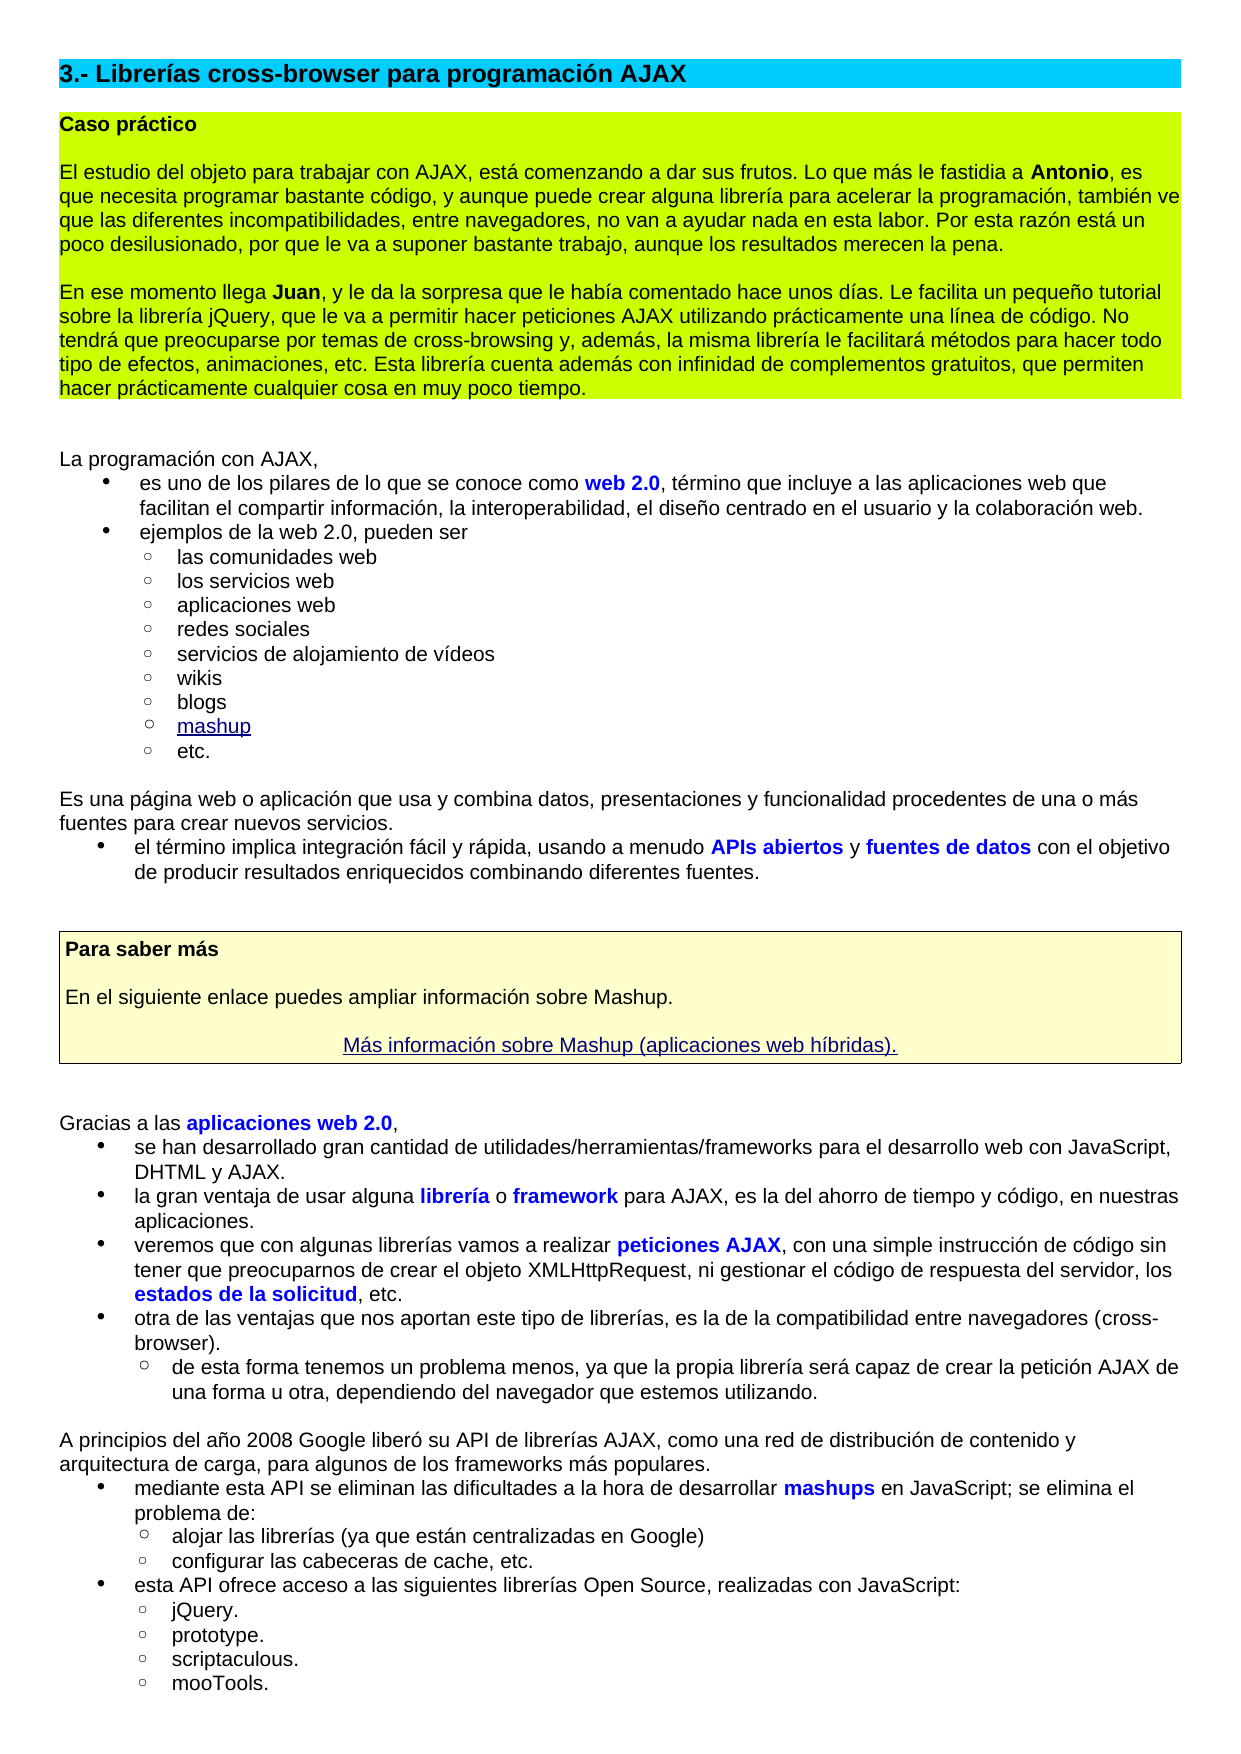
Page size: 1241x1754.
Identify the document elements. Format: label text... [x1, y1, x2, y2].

list jQuery. [134, 1598, 1181, 1622]
list mediante esta API se eliminan las dificultades a la hora de desarrollar mashups en JavaScript; se elimina el problema de: [97, 1475, 1181, 1524]
list se han desarrollado gran cantidad de utilidades/herramientas/frameworks para el desarrollo web con JavaScript, DHTML y AJAX. [97, 1135, 1181, 1184]
list alojar las librerías (ya que están centralizadas en Google) [134, 1524, 1181, 1549]
text El estudio del objeto para trabajar con AJAX, está comenzando a dar sus frutos. Lo que más le fastidia a Antonio, es que necesita programar bastante código, y aunque puede crear alguna librería para acelerar la programación, también ve que las diferentes incompatibilidades, entre navegadores, no van a ayudar nada en esta labor. Por esta razón está un poco desilusionado, por que le va a suponer bastante trabajo, aunque los resultados merecen la pena. [59, 160, 1181, 256]
list de esta forma tenemos un problema menos, ya que la propia librería será capaz de crear la petición AJAX de una forma u otra, dependiendo del navegador que estemos utilizando. [134, 1354, 1181, 1403]
list scriptaculous. [134, 1646, 1181, 1671]
list configurar las cabeceras de cache, etc. [134, 1549, 1181, 1573]
subtitle Caso práctico [59, 112, 1181, 136]
text En ese momento llega Juan, y le da la sorpresa que le había comentado hace unos días. Le facilita un pequeño tutorial sobre la librería jQuery, que le va a permitir hacer peticiones AJAX utilizando prácticamente una línea de código. No tendrá que preocuparse por temas de cross-browsing y, además, la misma librería le facilitará métodos para hacer todo tipo de efectos, animaciones, etc. Esta librería cuenta además con infinidad de complementos gratuitos, que permiten hacer prácticamente cualquier cosa en muy poco tiempo. [59, 279, 1181, 399]
text A principios del año 2008 Google liberó su API de librerías AJAX, como una red de distribución de contenido y arquitectura de carga, para algunos de los frameworks más populares. [59, 1427, 1181, 1475]
list etc. [139, 738, 1181, 763]
list otra de las ventajas que nos aportan este tipo de librerías, es la de la compatibilidad entre navegadores (cross-browser). [97, 1306, 1181, 1354]
list la gran ventaja de usar alguna librería o framework para AJAX, es la del ahorro de tiempo y código, en nuestras aplicaciones. [97, 1184, 1181, 1233]
list es uno de los pilares de lo que se conoce como web 2.0, término que incluye a las aplicaciones web que facilitan el compartir información, la interoperabilidad, el diseño centrado en el usuario y la colaboración web. [102, 471, 1181, 520]
list esta API ofrece acceso a las siguientes librerías Open Source, realizadas con JavaScript: [97, 1573, 1181, 1598]
list servicios de alojamiento de vídeos [139, 641, 1181, 665]
text Gracias a las aplicaciones web 2.0, [59, 1111, 1181, 1135]
list el término implica integración fácil y rápida, usando a menudo APIs abiertos y fuentes de datos con el objetivo de producir resultados enriquecidos combinando diferentes fuentes. [97, 834, 1181, 883]
list wikis [139, 665, 1181, 689]
table_header Para saber más En el siguiente enlace puedes ampliar información sobre Mashup. Más información sobre Mashup (aplicaciones web híbridas). [60, 932, 1181, 1063]
list aplicaciones web [139, 593, 1181, 617]
list blogs [139, 689, 1181, 713]
list veremos que con algunas librerías vamos a realizar peticiones AJAX, con una simple instrucción de código sin tener que preocuparnos de crear el objeto XMLHttpRequest, ni gestionar el código de respuesta del servidor, los estados de la solicitud, etc. [97, 1233, 1181, 1306]
subtitle 3.- Librerías cross-browser para programación AJAX [59, 59, 1181, 88]
text La programación con AJAX, [59, 447, 1181, 471]
list mashup [139, 713, 1181, 738]
list mooTools. [134, 1671, 1181, 1694]
list redes sociales [139, 617, 1181, 641]
list ejemplos de la web 2.0, pueden ser [102, 520, 1181, 545]
list los servicios web [139, 569, 1181, 593]
list prototype. [134, 1622, 1181, 1646]
text Es una página web o aplicación que usa y combina datos, presentaciones y funcionalidad procedentes de una o más fuentes para crear nuevos servicios. [59, 787, 1181, 834]
list las comunidades web [139, 545, 1181, 569]
